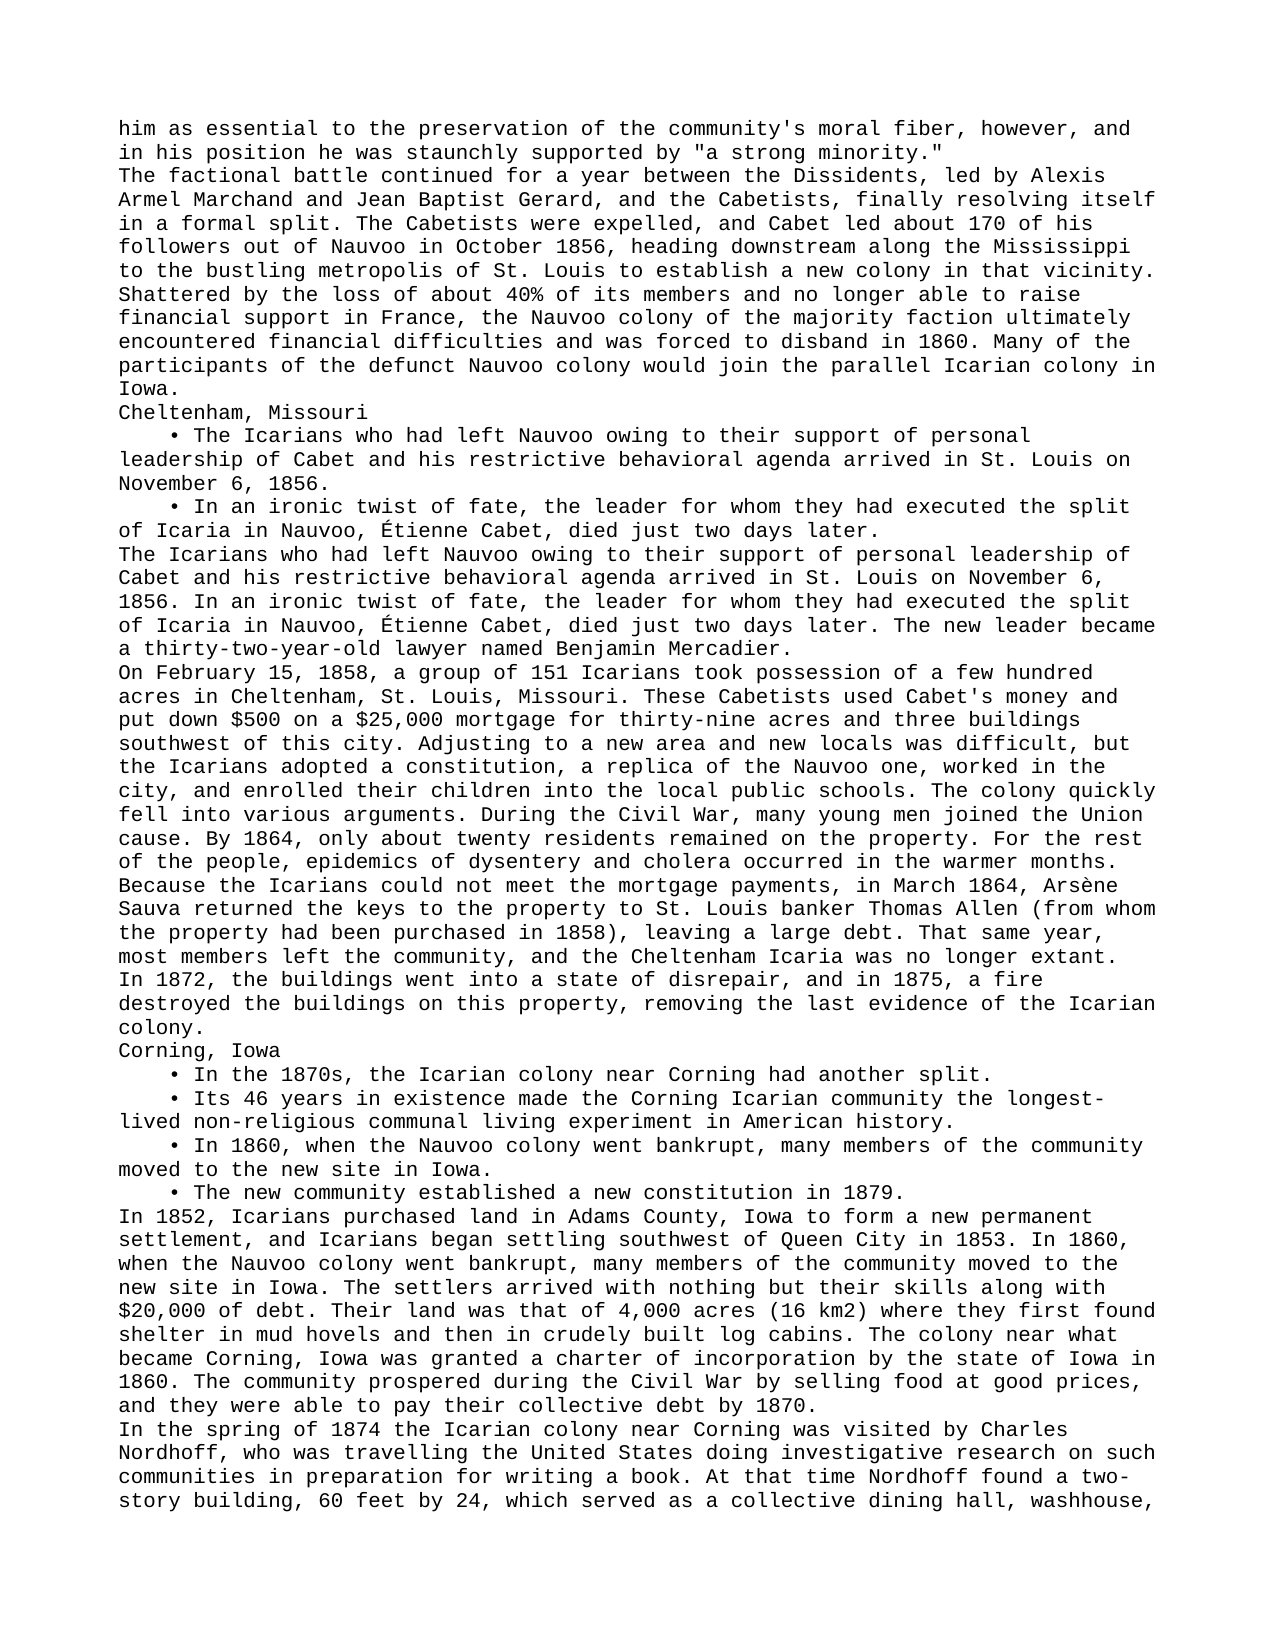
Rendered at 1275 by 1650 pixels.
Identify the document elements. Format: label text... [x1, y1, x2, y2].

text • In an ironic twist of fate, the leader for whom they had executed the split of Icaria in Nauvoo, Étienne Cabet, died just two days later. [118, 496, 1157, 544]
text Corning, Iowa [118, 1040, 1157, 1064]
text Cheltenham, Missouri [118, 402, 1157, 426]
text In 1852, Icarians purchased land in Adams County, Iowa to form a new permanent settlement, and Icarians began settling southwest of Queen City in 1853. In 1860, when the Nauvoo colony went bankrupt, many members of the community moved to the new site in Iowa. The settlers arrived with nothing but their skills along with $20,000 of debt. Their land was that of 4,000 acres (16 km2) where they first found shelter in mud hovels and then in crudely built log cabins. The colony near what became Corning, Iowa was granted a charter of incorporation by the state of Iowa in 1860. The community prospered during the Civil War by selling food at good prices, and they were able to pay their collective debt by 1870. [118, 1206, 1157, 1419]
text Shattered by the loss of about 40% of its members and no longer able to raise financial support in France, the Nauvoo colony of the majority faction ultimately encountered financial difficulties and was forced to disband in 1860. Many of the participants of the defunct Nauvoo colony would join the parallel Icarian colony in Iowa. [118, 284, 1157, 402]
text • Its 46 years in existence made the Corning Icarian community the longest-lived non-religious communal living experiment in American history. [118, 1088, 1157, 1135]
text The Icarians who had left Nauvoo owing to their support of personal leadership of Cabet and his restrictive behavioral agenda arrived in St. Louis on November 6, 1856. In an ironic twist of fate, the leader for whom they had executed the split of Icaria in Nauvoo, Étienne Cabet, died just two days later. The new leader became a thirty-two-year-old lawyer named Benjamin Mercadier. [118, 544, 1157, 662]
text In the spring of 1874 the Icarian colony near Corning was visited by Charles Nordhoff, who was travelling the United States doing investigative research on such communities in preparation for writing a book. At that time Nordhoff found a two-story building, 60 feet by 24, which served as a collective dining hall, washhouse, [118, 1419, 1157, 1513]
text The factional battle continued for a year between the Dissidents, led by Alexis Armel Marchand and Jean Baptist Gerard, and the Cabetists, finally resolving itself in a formal split. The Cabetists were expelled, and Cabet led about 170 of his followers out of Nauvoo in October 1856, heading downstream along the Mississippi to the bustling metropolis of St. Louis to establish a new colony in that vicinity. [118, 165, 1157, 284]
text In 1872, the buildings went into a state of disrepair, and in 1875, a fire destroyed the buildings on this property, removing the last evidence of the Icarian colony. [118, 969, 1157, 1040]
text On February 15, 1858, a group of 151 Icarians took possession of a few hundred acres in Cheltenham, St. Louis, Missouri. These Cabetists used Cabet's money and put down $500 on a $25,000 mortgage for thirty-nine acres and three buildings southwest of this city. Adjusting to a new area and new locals was difficult, but the Icarians adopted a constitution, a replica of the Nauvoo one, worked in the city, and enrolled their children into the local public schools. The colony quickly fell into various arguments. During the Civil War, many young men joined the Union cause. By 1864, only about twenty residents remained on the property. For the rest of the people, epidemics of dysentery and cholera occurred in the warmer months. Because the Icarians could not meet the mortgage payments, in March 1864, Arsène Sauva returned the keys to the property to St. Louis banker Thomas Allen (from whom the property had been purchased in 1858), leaving a large debt. That same year, most members left the community, and the Cheltenham Icaria was no longer extant. [118, 662, 1157, 969]
text • In the 1870s, the Icarian colony near Corning had another split. [118, 1064, 1157, 1088]
text him as essential to the preservation of the community's moral fiber, however, and in his position he was staunchly supported by "a strong minority." [118, 118, 1157, 165]
text • The new community established a new constitution in 1879. [118, 1182, 1157, 1206]
text • In 1860, when the Nauvoo colony went bankrupt, many members of the community moved to the new site in Iowa. [118, 1135, 1157, 1182]
text • The Icarians who had left Nauvoo owing to their support of personal leadership of Cabet and his restrictive behavioral agenda arrived in St. Louis on November 6, 1856. [118, 426, 1157, 496]
